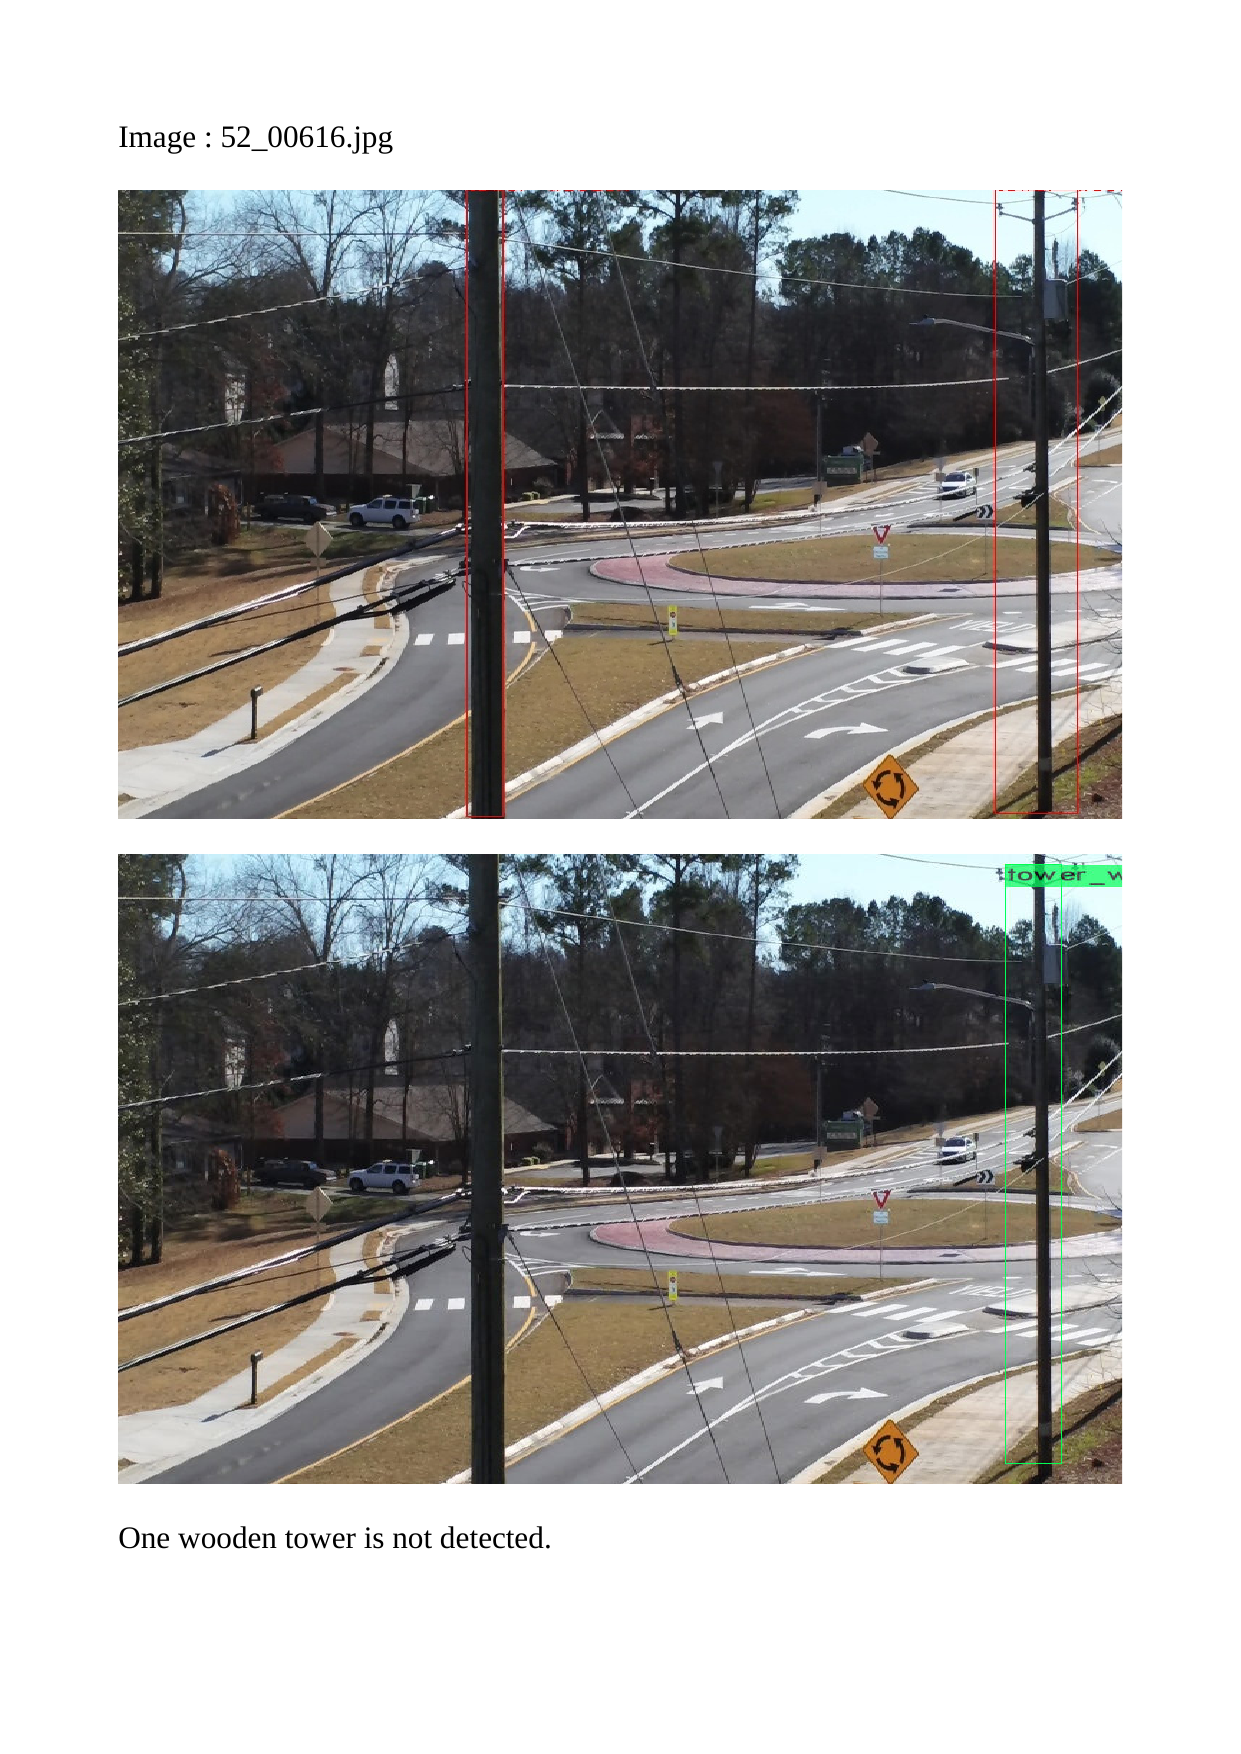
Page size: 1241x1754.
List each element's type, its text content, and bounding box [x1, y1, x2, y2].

picture [118, 190, 1123, 819]
text One wooden tower is not detected. [118, 1519, 1122, 1556]
picture [118, 854, 1123, 1484]
text Image : 52_00616.jpg [118, 118, 1122, 154]
